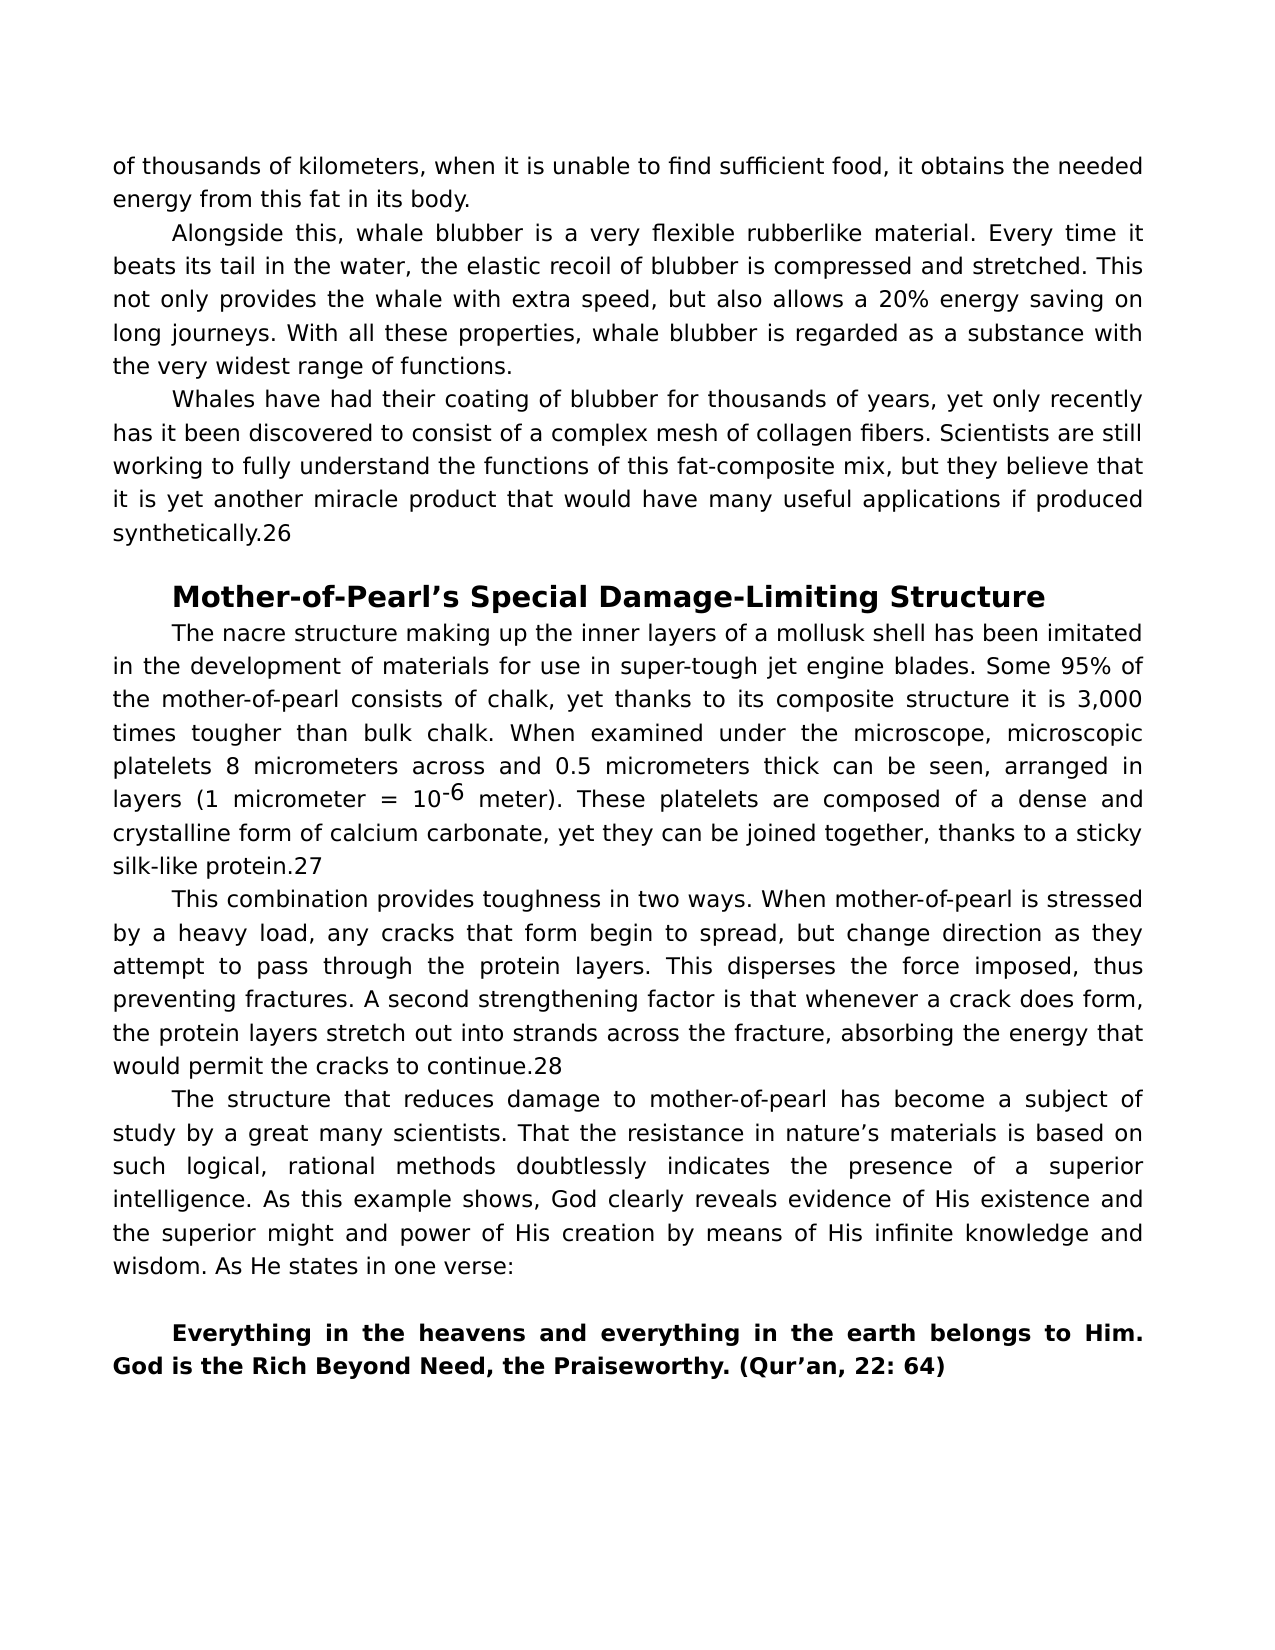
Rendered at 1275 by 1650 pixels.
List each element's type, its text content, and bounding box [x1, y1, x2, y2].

text of thousands of kilometers, when it is unable to find sufficient food, it obtains the needed energy from this fat in its body. [112, 148, 1145, 214]
text Whales have had their coating of blubber for thousands of years, yet only recently has it been discovered to consist of a complex mesh of collagen fibers. Scientists are still working to fully understand the functions of this fat-composite mix, but they believe that it is yet another miracle product that would have many useful applications if produced synthetically.26 [112, 381, 1145, 548]
text Mother-of-Pearl’s Special Damage-Limiting Structure [112, 581, 1145, 614]
text This combination provides toughness in two ways. When mother-of-pearl is stressed by a heavy load, any cracks that form begin to spread, but change direction as they attempt to pass through the protein layers. This disperses the force imposed, thus preventing fractures. A second strengthening factor is that whenever a crack does form, the protein layers stretch out into strands across the fracture, absorbing the energy that would permit the cracks to continue.28 [112, 881, 1145, 1081]
text The nacre structure making up the inner layers of a mollusk shell has been imitated in the development of materials for use in super-tough jet engine blades. Some 95% of the mother-of-pearl consists of chalk, yet thanks to its composite structure it is 3,000 times tougher than bulk chalk. When examined under the microscope, microscopic platelets 8 micrometers across and 0.5 micrometers thick can be seen, arranged in layers (1 micrometer = 10-6 meter). These platelets are composed of a dense and crystalline form of calcium carbonate, yet they can be joined together, thanks to a sticky silk-like protein.27 [112, 614, 1145, 881]
text Everything in the heavens and everything in the earth belongs to Him. God is the Rich Beyond Need, the Praiseworthy. (Qur’an, 22: 64) [112, 1314, 1145, 1381]
text The structure that reduces damage to mother-of-pearl has become a subject of study by a great many scientists. That the resistance in nature’s materials is based on such logical, rational methods doubtlessly indicates the presence of a superior intelligence. As this example shows, God clearly reveals evidence of His existence and the superior might and power of His creation by means of His infinite knowledge and wisdom. As He states in one verse: [112, 1081, 1145, 1281]
text Alongside this, whale blubber is a very flexible rubberlike material. Every time it beats its tail in the water, the elastic recoil of blubber is compressed and stretched. This not only provides the whale with extra speed, but also allows a 20% energy saving on long journeys. With all these properties, whale blubber is regarded as a substance with the very widest range of functions. [112, 214, 1145, 381]
